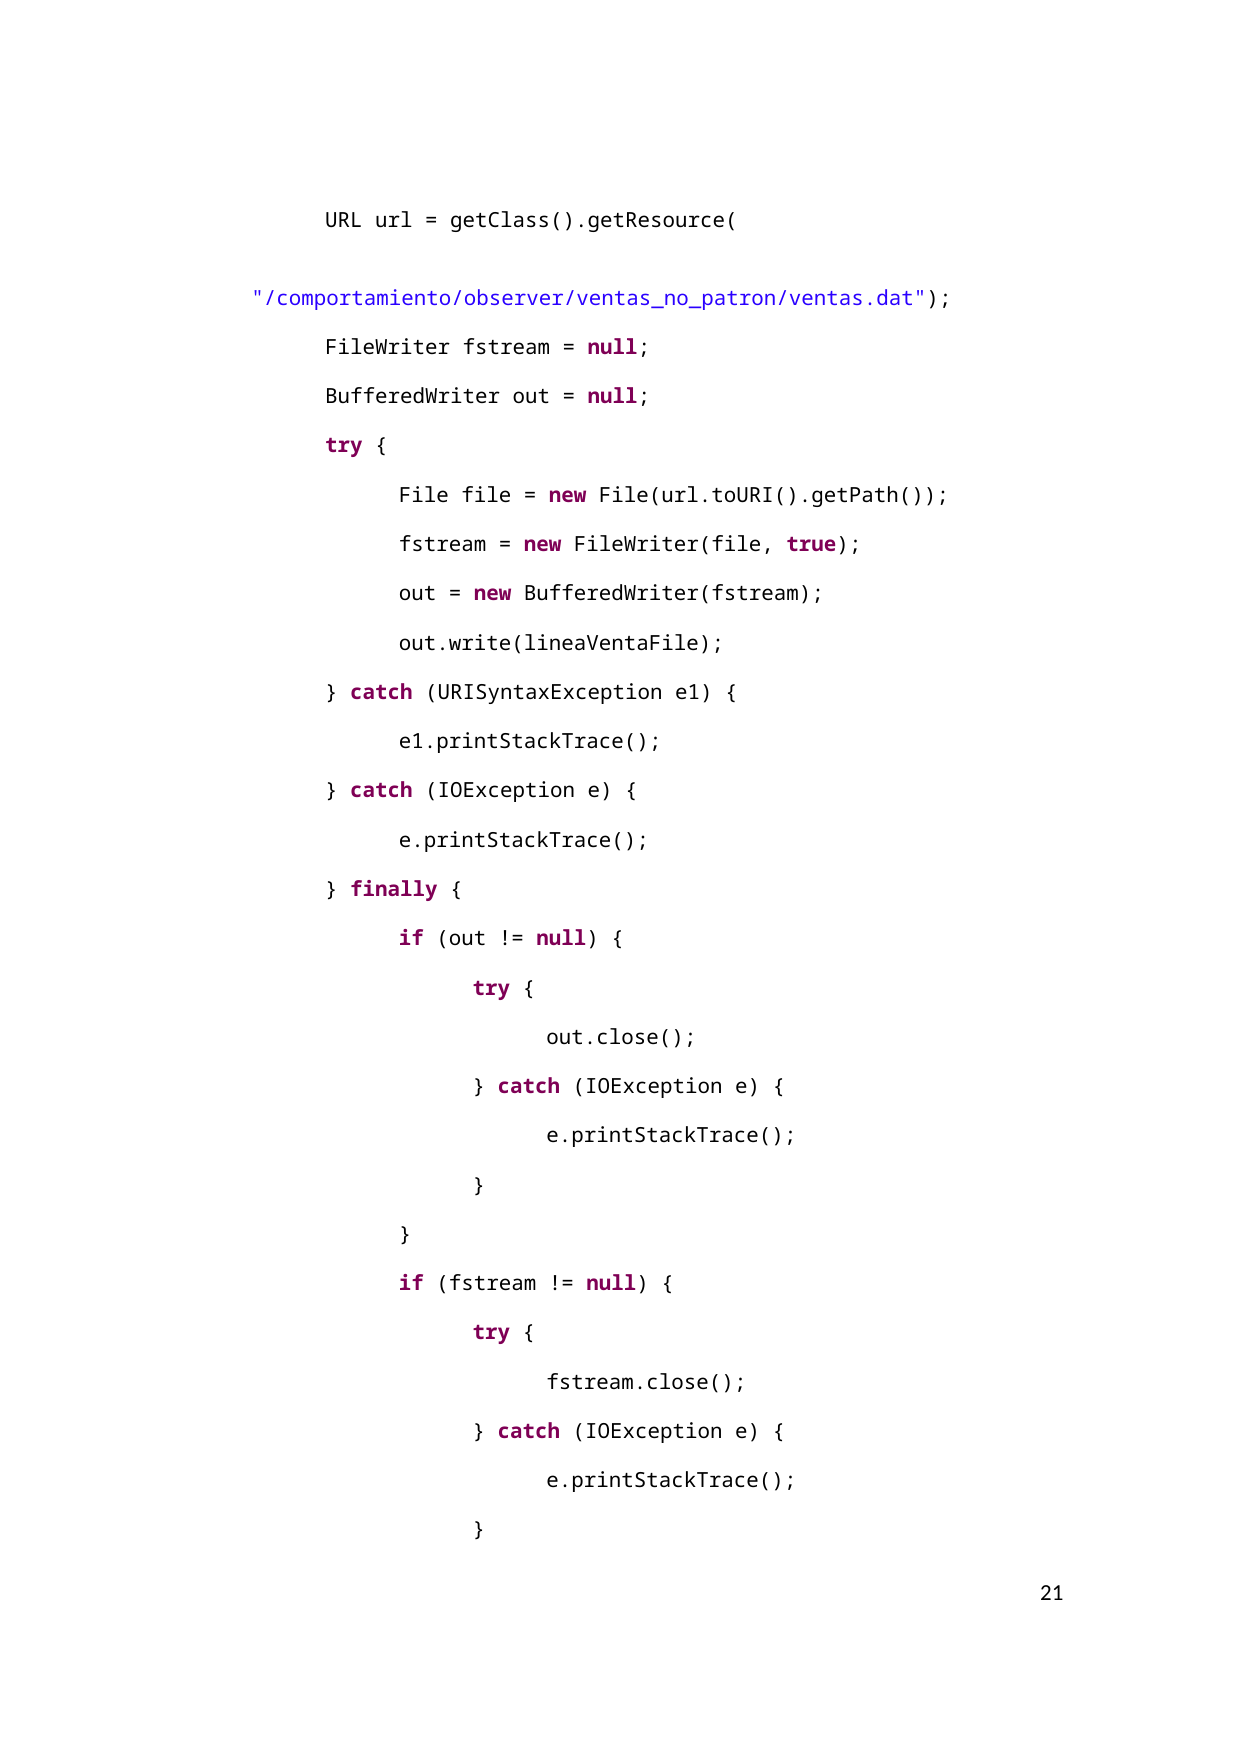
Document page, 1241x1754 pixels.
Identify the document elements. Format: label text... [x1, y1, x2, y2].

text out.write(lineaVentaFile); [177, 628, 1063, 656]
text try { [177, 431, 1063, 459]
text if (fstream != null) { [177, 1268, 1063, 1297]
text } [177, 1170, 1063, 1198]
text out.close(); [177, 1022, 1063, 1050]
text fstream.close(); [177, 1367, 1063, 1395]
text FileWriter fstream = null; [177, 332, 1063, 361]
text } finally { [177, 874, 1063, 902]
text File file = new File(url.toURI().getPath()); [177, 480, 1063, 508]
text if (out != null) { [177, 923, 1063, 952]
text e.printStackTrace(); [177, 1120, 1063, 1149]
text URL url = getClass().getResource( [177, 205, 1063, 233]
text } catch (IOException e) { [177, 1416, 1063, 1444]
text fstream = new FileWriter(file, true); [177, 529, 1063, 558]
text out = new BufferedWriter(fstream); [177, 578, 1063, 607]
text } catch (IOException e) { [177, 776, 1063, 804]
text BufferedWriter out = null; [177, 381, 1063, 410]
text } catch (URISyntaxException e1) { [177, 677, 1063, 705]
text try { [177, 973, 1063, 1001]
text e.printStackTrace(); [177, 825, 1063, 853]
text } [177, 1514, 1063, 1543]
text } catch (IOException e) { [177, 1071, 1063, 1099]
text try { [177, 1317, 1063, 1346]
text e1.printStackTrace(); [177, 726, 1063, 755]
text "/comportamiento/observer/ventas_no_patron/ventas.dat"); [177, 254, 1063, 311]
text } [177, 1219, 1063, 1247]
text e.printStackTrace(); [177, 1465, 1063, 1494]
